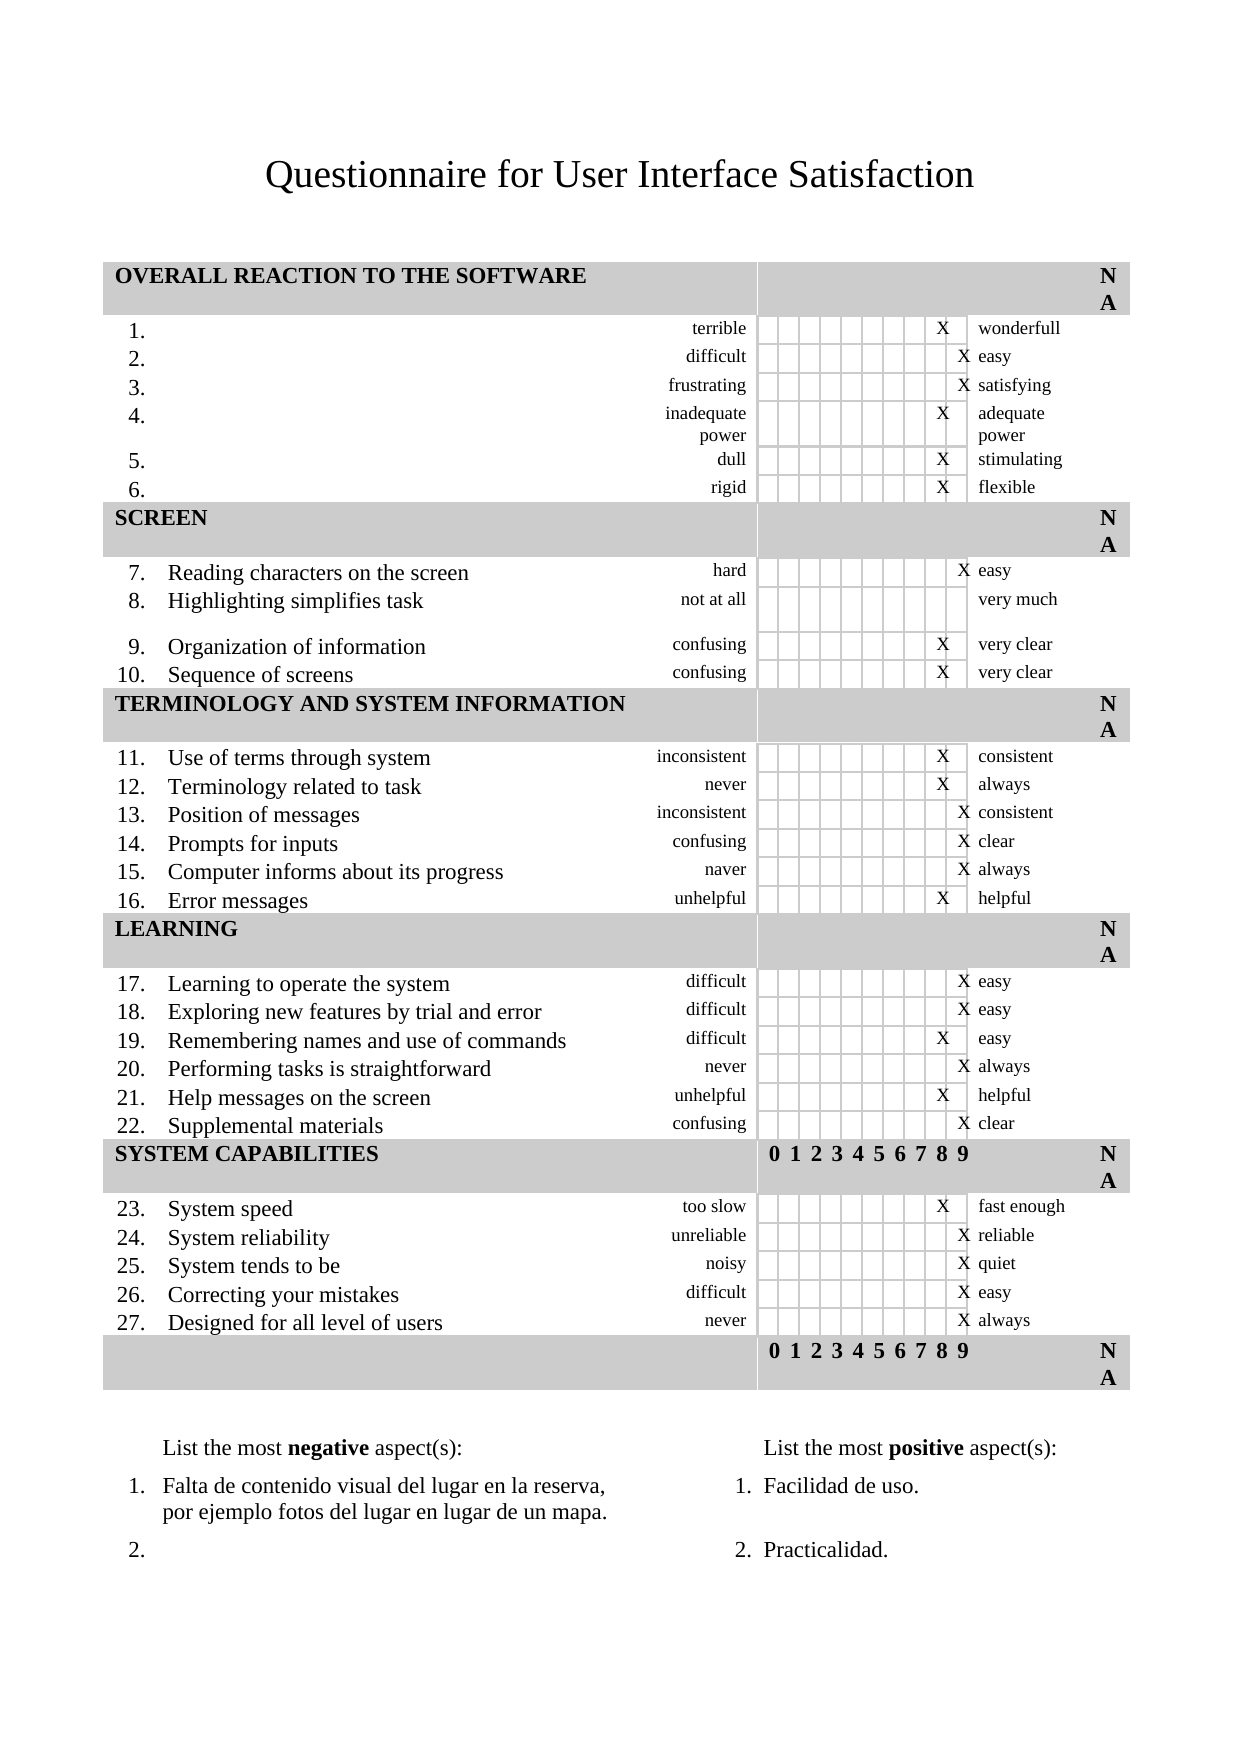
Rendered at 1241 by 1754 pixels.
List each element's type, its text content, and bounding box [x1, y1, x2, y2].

table_cell [779, 402, 798, 445]
table_cell X [926, 317, 945, 343]
table_cell 9 [946, 690, 967, 742]
table_cell never [617, 1307, 756, 1335]
table_cell [884, 1252, 903, 1278]
table_cell [800, 1224, 819, 1250]
table_cell 5. [103, 445, 156, 474]
table_cell [759, 1281, 777, 1307]
table_cell 9. [103, 631, 156, 659]
table_cell [842, 887, 861, 913]
table_cell Performing tasks is straightforward [156, 1053, 617, 1082]
table_cell [926, 1224, 945, 1250]
table_cell [842, 1224, 861, 1250]
table_cell 1. [103, 315, 156, 343]
table_cell [926, 1112, 945, 1138]
table_cell [759, 1252, 777, 1278]
table_cell [905, 1027, 924, 1053]
table_cell Prompts for inputs [156, 828, 617, 856]
table_cell [842, 745, 861, 771]
table_cell rigid [617, 474, 756, 502]
table_cell [863, 887, 882, 913]
table_cell [759, 858, 777, 884]
table_cell [926, 998, 945, 1025]
table_cell X [926, 402, 945, 445]
table_cell [947, 1027, 966, 1053]
table_cell [884, 745, 903, 771]
table_cell [863, 1055, 882, 1082]
table_cell [842, 970, 861, 996]
table_cell [759, 801, 777, 828]
table_cell 2 [799, 690, 820, 742]
table_cell X [947, 1055, 966, 1082]
table_cell [103, 1335, 617, 1390]
table_cell X [947, 1224, 966, 1250]
table_cell Organization of information [156, 631, 617, 659]
table_cell [821, 402, 840, 445]
table_cell [905, 1252, 924, 1278]
table_cell X [947, 1252, 966, 1278]
table_cell [905, 588, 924, 631]
table_cell easy [968, 996, 1089, 1025]
table_cell X [947, 970, 966, 996]
table_cell [863, 317, 882, 343]
table_cell 1. [103, 1466, 156, 1531]
table_cell [821, 559, 840, 586]
table_cell [779, 1195, 798, 1222]
table_cell 8 [925, 915, 946, 968]
table_cell [1089, 659, 1130, 688]
table_cell [863, 801, 882, 828]
table_header 0 [758, 262, 778, 315]
table_cell 6 [883, 1141, 904, 1193]
table_cell helpful [968, 885, 1089, 913]
table_cell List the most negative aspect(s): [156, 1428, 617, 1466]
table_cell [842, 402, 861, 445]
table_cell [884, 830, 903, 856]
table_cell [905, 1084, 924, 1110]
table_cell [821, 830, 840, 856]
table_cell [800, 476, 819, 502]
table_cell [967, 502, 1089, 557]
table_cell naver [617, 856, 756, 884]
table_cell adequate power [968, 400, 1089, 445]
table_cell [156, 372, 617, 400]
table_header 7 [904, 262, 925, 315]
table_cell [842, 1027, 861, 1053]
table_cell [842, 1281, 861, 1307]
table_cell dull [617, 445, 756, 474]
table_cell X [926, 1027, 945, 1053]
table_cell X [926, 448, 945, 474]
table_cell 7. [103, 557, 156, 586]
table_cell [863, 448, 882, 474]
table_cell [800, 661, 819, 688]
table_cell [947, 773, 966, 799]
table_cell [779, 1084, 798, 1110]
table_cell too slow [617, 1193, 756, 1222]
table_cell [1089, 557, 1130, 586]
table_cell [759, 1055, 777, 1082]
table_cell X [947, 1112, 966, 1138]
table_cell always [968, 1053, 1089, 1082]
table_header 8 [925, 262, 946, 315]
table_cell 12. [103, 771, 156, 799]
table_cell 6 [883, 915, 904, 968]
table_cell [821, 1224, 840, 1250]
table_cell 8 [925, 504, 946, 557]
table_cell [905, 745, 924, 771]
table_cell [905, 317, 924, 343]
table_cell [1089, 771, 1130, 799]
table_cell [821, 773, 840, 799]
table_cell [863, 402, 882, 445]
table_header 1 [778, 262, 799, 315]
table_cell never [617, 771, 756, 799]
table_cell 6. [103, 474, 156, 502]
table_cell [863, 661, 882, 688]
table_cell [1089, 1193, 1130, 1222]
table_cell [905, 476, 924, 502]
table_cell [926, 559, 945, 586]
table_cell [821, 1055, 840, 1082]
table_cell [905, 1112, 924, 1138]
table_cell [884, 887, 903, 913]
table_cell NA [1089, 688, 1130, 742]
table_cell [863, 773, 882, 799]
table_cell [905, 1195, 924, 1222]
table_cell Highlighting simplifies task [156, 586, 617, 631]
table_cell X [926, 633, 945, 659]
table_cell System tends to be [156, 1250, 617, 1278]
table_cell consistent [968, 743, 1089, 771]
table_cell [905, 801, 924, 828]
table_cell Position of messages [156, 799, 617, 828]
table_cell [905, 998, 924, 1025]
table_cell [821, 588, 840, 631]
table_cell X [926, 1084, 945, 1110]
table_cell [800, 448, 819, 474]
table_cell [800, 801, 819, 828]
table_cell 6 [883, 690, 904, 742]
table_cell TERMINOLOGY AND SYSTEM INFORMATION [103, 688, 757, 742]
table_cell easy [968, 1025, 1089, 1053]
table_cell [884, 345, 903, 372]
table_cell [156, 1531, 617, 1569]
table_cell Help messages on the screen [156, 1082, 617, 1110]
table_cell always [968, 1307, 1089, 1335]
table_cell [779, 374, 798, 400]
table_cell hard [617, 557, 756, 586]
table_cell [884, 402, 903, 445]
table_cell [800, 559, 819, 586]
table_cell [821, 317, 840, 343]
table_cell X [947, 345, 966, 372]
table_cell [759, 588, 777, 631]
table_cell easy [968, 557, 1089, 586]
table_cell stimulating [968, 445, 1089, 474]
table_cell 1 [778, 1141, 799, 1193]
table_cell frustrating [617, 372, 756, 400]
table_cell Supplemental materials [156, 1110, 617, 1138]
table_cell difficult [617, 1025, 756, 1053]
table_cell X [947, 998, 966, 1025]
table_cell [1089, 474, 1130, 502]
table_cell 0 [758, 915, 778, 968]
table_cell [156, 343, 617, 372]
table_cell [800, 1027, 819, 1053]
table_cell X [926, 1195, 945, 1222]
table_cell 23. [103, 1193, 156, 1222]
table_cell difficult [617, 968, 756, 996]
table_cell consistent [968, 799, 1089, 828]
table_cell [759, 559, 777, 586]
table_cell 7 [904, 504, 925, 557]
title Questionnaire for User Interface Satisfaction [103, 150, 1136, 196]
table_cell 9 [946, 1338, 967, 1390]
table_cell clear [968, 1110, 1089, 1138]
table_cell 3 [820, 1338, 841, 1390]
table_cell [842, 661, 861, 688]
table_cell [863, 1224, 882, 1250]
table_cell 4 [841, 1338, 862, 1390]
table_cell [842, 633, 861, 659]
table_cell [863, 1281, 882, 1307]
table_cell 0 [758, 504, 778, 557]
table_cell [800, 773, 819, 799]
table_cell [863, 998, 882, 1025]
table_cell [779, 1281, 798, 1307]
table_cell [1089, 343, 1130, 372]
table_cell [779, 830, 798, 856]
table_cell [884, 801, 903, 828]
table_cell [905, 345, 924, 372]
table_cell 1 [778, 915, 799, 968]
table_cell [905, 1281, 924, 1307]
table_cell Reading characters on the screen [156, 557, 617, 586]
table_header [967, 262, 1089, 315]
table_cell [884, 1281, 903, 1307]
table_cell X [926, 476, 945, 502]
table_cell [800, 1281, 819, 1307]
table_cell [779, 588, 798, 631]
table_cell NA [1089, 1139, 1130, 1193]
table_cell very clear [968, 631, 1089, 659]
table_cell [759, 633, 777, 659]
table_cell [863, 1027, 882, 1053]
table_cell [821, 1252, 840, 1278]
table_cell 3 [820, 915, 841, 968]
table_cell 3 [820, 504, 841, 557]
table_cell 21. [103, 1082, 156, 1110]
table_cell [779, 858, 798, 884]
table_cell [103, 1390, 156, 1428]
table_cell [842, 476, 861, 502]
table_cell [1089, 1307, 1130, 1335]
table_cell 3 [820, 690, 841, 742]
table_cell X [947, 830, 966, 856]
table_cell 3 [820, 1141, 841, 1193]
table_cell [800, 998, 819, 1025]
table_cell difficult [617, 343, 756, 372]
table_cell [800, 887, 819, 913]
table_cell [800, 830, 819, 856]
table_cell 2 [799, 915, 820, 968]
table_cell [863, 1112, 882, 1138]
table_cell helpful [968, 1082, 1089, 1110]
table_cell [905, 858, 924, 884]
table_cell [1089, 400, 1130, 445]
table_cell [863, 633, 882, 659]
table_cell Practicalidad. [758, 1531, 1130, 1569]
table_cell [779, 998, 798, 1025]
table_cell LEARNING [103, 913, 757, 968]
table_cell 4 [841, 690, 862, 742]
table_cell [821, 1281, 840, 1307]
table_header 9 [946, 262, 967, 315]
table_cell NA [1089, 1335, 1130, 1390]
table_cell Sequence of screens [156, 659, 617, 688]
table_cell [926, 345, 945, 372]
table_cell 0 [758, 1338, 778, 1390]
table_cell [779, 559, 798, 586]
table_cell [863, 1195, 882, 1222]
table_cell 6 [883, 504, 904, 557]
table_cell 22. [103, 1110, 156, 1138]
table_cell 0 [758, 690, 778, 742]
table_cell [779, 801, 798, 828]
table_cell [884, 1195, 903, 1222]
table_cell [1089, 631, 1130, 659]
table_cell [759, 1224, 777, 1250]
table_cell [947, 476, 966, 502]
table_cell 8. [103, 586, 156, 631]
table_cell [884, 1084, 903, 1110]
table_cell inadequate power [617, 400, 756, 445]
table_cell X [926, 887, 945, 913]
table_cell [842, 1112, 861, 1138]
table_cell 11. [103, 743, 156, 771]
table_cell [800, 745, 819, 771]
table_cell 2. [617, 1531, 757, 1569]
table_cell 2 [799, 504, 820, 557]
table_cell [779, 887, 798, 913]
table_cell X [947, 559, 966, 586]
table_cell X [947, 1309, 966, 1335]
table_cell confusing [617, 659, 756, 688]
table_cell 8 [925, 690, 946, 742]
table_cell [800, 1055, 819, 1082]
table_cell [863, 745, 882, 771]
table_cell 2 [799, 1338, 820, 1390]
table_cell [779, 633, 798, 659]
table_cell [821, 887, 840, 913]
table_cell Terminology related to task [156, 771, 617, 799]
table_cell [821, 745, 840, 771]
table_cell [842, 801, 861, 828]
table_cell Correcting your mistakes [156, 1279, 617, 1307]
table_cell [759, 1112, 777, 1138]
table_cell [1089, 586, 1130, 631]
table_cell [1089, 743, 1130, 771]
table_cell [884, 633, 903, 659]
table_header OVERALL REACTION TO THE SOFTWARE [103, 262, 757, 315]
table_cell [947, 887, 966, 913]
table_cell not at all [617, 586, 756, 631]
table_cell [821, 374, 840, 400]
table_cell [884, 1055, 903, 1082]
table_cell [759, 1027, 777, 1053]
table_cell [842, 1055, 861, 1082]
table_cell [947, 1195, 966, 1222]
table_cell System speed [156, 1193, 617, 1222]
table_cell [842, 588, 861, 631]
table_cell [842, 773, 861, 799]
table_cell [863, 345, 882, 372]
table_cell 5 [862, 504, 883, 557]
table_cell [863, 970, 882, 996]
table_cell [884, 448, 903, 474]
table_cell Exploring new features by trial and error [156, 996, 617, 1025]
table_header 6 [883, 262, 904, 315]
table_cell [863, 559, 882, 586]
table_cell [779, 1027, 798, 1053]
table_cell [779, 1224, 798, 1250]
table_cell [842, 345, 861, 372]
table_cell easy [968, 1279, 1089, 1307]
table_cell [821, 858, 840, 884]
table_cell 8 [925, 1141, 946, 1193]
table_cell [103, 1428, 156, 1466]
table_cell [967, 1335, 1089, 1390]
table_cell [1089, 1279, 1130, 1307]
table_cell [1089, 968, 1130, 996]
table_cell [842, 1252, 861, 1278]
table_cell Facilidad de uso. [758, 1466, 1130, 1531]
table_cell [842, 1195, 861, 1222]
table_cell [884, 476, 903, 502]
table_cell [617, 1428, 757, 1466]
table_cell [884, 559, 903, 586]
table_cell Use of terms through system [156, 743, 617, 771]
table_cell [779, 448, 798, 474]
table_cell inconsistent [617, 799, 756, 828]
table_cell [884, 1112, 903, 1138]
table_cell [863, 374, 882, 400]
table_cell [926, 588, 945, 631]
table_cell [926, 1055, 945, 1082]
table_cell [156, 474, 617, 502]
table_cell 14. [103, 828, 156, 856]
table_cell [905, 1309, 924, 1335]
table_cell [863, 830, 882, 856]
table_cell very clear [968, 659, 1089, 688]
table_cell [967, 688, 1089, 742]
table_cell [821, 476, 840, 502]
table_cell [947, 1084, 966, 1110]
table_cell [926, 374, 945, 400]
table_cell Designed for all level of users [156, 1307, 617, 1335]
table_cell noisy [617, 1250, 756, 1278]
table_cell List the most positive aspect(s): [758, 1428, 1130, 1466]
table_cell [926, 970, 945, 996]
table_cell [779, 476, 798, 502]
table_cell 4 [841, 1141, 862, 1193]
table_cell [759, 887, 777, 913]
table_cell [779, 317, 798, 343]
table_cell [1089, 1110, 1130, 1138]
table_cell [884, 1309, 903, 1335]
table_cell 1. [617, 1466, 757, 1531]
table_cell [884, 998, 903, 1025]
table_cell [800, 317, 819, 343]
table_cell [1089, 996, 1130, 1025]
table_cell [1089, 1250, 1130, 1278]
table_cell fast enough [968, 1193, 1089, 1222]
table_cell 25. [103, 1250, 156, 1278]
table_cell [156, 1390, 617, 1428]
table_cell [821, 1195, 840, 1222]
table_cell 7 [904, 690, 925, 742]
table_cell [926, 1281, 945, 1307]
table_cell flexible [968, 474, 1089, 502]
table_cell X [947, 858, 966, 884]
table_header 3 [820, 262, 841, 315]
table_cell 0 [758, 1141, 778, 1193]
table_cell [800, 1195, 819, 1222]
table_cell 2. [103, 1531, 156, 1569]
table_cell 1 [778, 504, 799, 557]
table_cell [884, 317, 903, 343]
table_cell X [926, 773, 945, 799]
table_cell [905, 559, 924, 586]
table_cell reliable [968, 1222, 1089, 1250]
table_cell [967, 913, 1089, 968]
table_cell [821, 448, 840, 474]
table_cell [863, 1084, 882, 1110]
table_cell satisfying [968, 372, 1089, 400]
table_cell [1089, 315, 1130, 343]
table_cell Falta de contenido visual del lugar en la reserva, por ejemplo fotos del lugar en lugar de un mapa. [156, 1466, 617, 1531]
table_cell 18. [103, 996, 156, 1025]
table_cell 10. [103, 659, 156, 688]
table_cell X [947, 801, 966, 828]
table_header 2 [799, 262, 820, 315]
table_cell 4. [103, 400, 156, 445]
table_cell System reliability [156, 1222, 617, 1250]
table_cell [821, 633, 840, 659]
table_cell [800, 374, 819, 400]
table_cell 5 [862, 915, 883, 968]
table_cell [779, 970, 798, 996]
table_cell [842, 1309, 861, 1335]
table_cell [759, 773, 777, 799]
table_cell [821, 661, 840, 688]
table_cell 5 [862, 1141, 883, 1193]
table_cell 9 [946, 1141, 967, 1193]
table_cell [842, 374, 861, 400]
table_cell X [926, 745, 945, 771]
table_cell [863, 1309, 882, 1335]
table_cell unhelpful [617, 1082, 756, 1110]
table_cell [779, 1055, 798, 1082]
table_cell X [947, 1281, 966, 1307]
table_header 5 [862, 262, 883, 315]
table_cell [884, 1224, 903, 1250]
table_cell Learning to operate the system [156, 968, 617, 996]
table_cell [821, 801, 840, 828]
table_header NA [1089, 262, 1130, 315]
table_cell [779, 1309, 798, 1335]
table_cell [759, 402, 777, 445]
table_cell [156, 315, 617, 343]
table_cell [821, 1309, 840, 1335]
table_cell [759, 448, 777, 474]
table_cell 3. [103, 372, 156, 400]
table_cell 15. [103, 856, 156, 884]
table_cell [821, 970, 840, 996]
table_cell 5 [862, 690, 883, 742]
table_cell [779, 1112, 798, 1138]
table_cell 16. [103, 885, 156, 913]
table_cell [905, 1224, 924, 1250]
table_cell [842, 858, 861, 884]
table_cell [758, 1390, 1130, 1428]
table_cell NA [1089, 913, 1130, 968]
table_cell [759, 476, 777, 502]
table_cell [800, 1112, 819, 1138]
table_cell [863, 1252, 882, 1278]
table_cell [947, 633, 966, 659]
table_cell [842, 559, 861, 586]
table_cell [800, 588, 819, 631]
table_cell 7 [904, 1141, 925, 1193]
table_cell [617, 1335, 757, 1390]
table_cell [1089, 1025, 1130, 1053]
table_cell inconsistent [617, 743, 756, 771]
table_cell [759, 830, 777, 856]
table_cell 27. [103, 1307, 156, 1335]
table_cell [759, 374, 777, 400]
table_cell [800, 970, 819, 996]
table_cell always [968, 856, 1089, 884]
table_cell X [947, 374, 966, 400]
table_cell always [968, 771, 1089, 799]
table_cell [884, 858, 903, 884]
table_cell [779, 661, 798, 688]
table_cell 26. [103, 1279, 156, 1307]
table_cell [905, 661, 924, 688]
table_cell X [926, 661, 945, 688]
table_cell confusing [617, 631, 756, 659]
table_cell [1089, 372, 1130, 400]
table_cell [863, 858, 882, 884]
table_cell 7 [904, 915, 925, 968]
table_cell [800, 1084, 819, 1110]
table_cell [156, 445, 617, 474]
table_cell [800, 858, 819, 884]
table_cell [1089, 1222, 1130, 1250]
table_cell 19. [103, 1025, 156, 1053]
table_cell 7 [904, 1338, 925, 1390]
table_cell [759, 998, 777, 1025]
table_cell [884, 374, 903, 400]
table_cell difficult [617, 1279, 756, 1307]
table_cell [947, 317, 966, 343]
table_cell [884, 1027, 903, 1053]
table_cell [905, 970, 924, 996]
table_cell [759, 1195, 777, 1222]
table_cell Error messages [156, 885, 617, 913]
table_cell 13. [103, 799, 156, 828]
table_cell [1089, 828, 1130, 856]
table_cell [905, 633, 924, 659]
table_cell [842, 317, 861, 343]
table_cell [800, 1309, 819, 1335]
table_header 4 [841, 262, 862, 315]
table_cell [947, 448, 966, 474]
table_cell 17. [103, 968, 156, 996]
table_cell [947, 745, 966, 771]
table_cell [821, 1027, 840, 1053]
table_cell [759, 345, 777, 372]
table_cell quiet [968, 1250, 1089, 1278]
table_cell [947, 402, 966, 445]
table_cell NA [1089, 502, 1130, 557]
table_cell [884, 970, 903, 996]
table_cell [926, 830, 945, 856]
table_cell X [947, 588, 966, 631]
table_cell [905, 374, 924, 400]
table_cell [800, 402, 819, 445]
table_cell [884, 661, 903, 688]
table_cell 9 [946, 504, 967, 557]
table_cell [759, 970, 777, 996]
table_cell [884, 773, 903, 799]
table_cell [905, 887, 924, 913]
table_cell [926, 801, 945, 828]
table_cell [821, 1112, 840, 1138]
table_cell [905, 830, 924, 856]
table_cell confusing [617, 828, 756, 856]
table_cell Remembering names and use of commands [156, 1025, 617, 1053]
table_cell SYSTEM CAPABILITIES [103, 1139, 757, 1193]
table_cell [1089, 1082, 1130, 1110]
table_cell very much [968, 586, 1089, 631]
table_cell 2. [103, 343, 156, 372]
table_cell [863, 476, 882, 502]
table_cell [779, 745, 798, 771]
table_cell clear [968, 828, 1089, 856]
table_cell [947, 661, 966, 688]
table_cell 8 [925, 1338, 946, 1390]
table_cell [759, 661, 777, 688]
table_cell [926, 1309, 945, 1335]
table_cell easy [968, 343, 1089, 372]
table_cell unhelpful [617, 885, 756, 913]
table_cell [926, 858, 945, 884]
table_cell [821, 1084, 840, 1110]
table_cell 24. [103, 1222, 156, 1250]
table_cell [156, 400, 617, 445]
table_cell SCREEN [103, 502, 757, 557]
table_cell [905, 1055, 924, 1082]
table_cell [759, 1084, 777, 1110]
table_cell [821, 345, 840, 372]
table_cell [821, 998, 840, 1025]
table_cell wonderfull [968, 315, 1089, 343]
table_cell [884, 588, 903, 631]
table_cell 20. [103, 1053, 156, 1082]
table_cell [779, 345, 798, 372]
table_cell terrible [617, 315, 756, 343]
table_cell never [617, 1053, 756, 1082]
table_cell 1 [778, 1338, 799, 1390]
table_cell [800, 345, 819, 372]
table_cell 5 [862, 1338, 883, 1390]
table_cell 6 [883, 1338, 904, 1390]
table_cell [1089, 1053, 1130, 1082]
table_cell [842, 830, 861, 856]
table_cell [1089, 445, 1130, 474]
table_cell [1089, 799, 1130, 828]
table_cell [842, 998, 861, 1025]
table_cell [800, 633, 819, 659]
table_cell [759, 317, 777, 343]
table_cell 9 [946, 915, 967, 968]
table_cell unreliable [617, 1222, 756, 1250]
table_cell [863, 588, 882, 631]
table_cell 4 [841, 915, 862, 968]
table_cell [800, 1252, 819, 1278]
table_cell [967, 1139, 1089, 1193]
table_cell [905, 773, 924, 799]
table_cell [1089, 885, 1130, 913]
table_cell 4 [841, 504, 862, 557]
table_cell 2 [799, 1141, 820, 1193]
table_cell [905, 448, 924, 474]
table_cell [926, 1252, 945, 1278]
table_cell Computer informs about its progress [156, 856, 617, 884]
table_cell [779, 773, 798, 799]
table_cell [759, 1309, 777, 1335]
table_cell difficult [617, 996, 756, 1025]
table_cell [779, 1252, 798, 1278]
table_cell [1089, 856, 1130, 884]
table_cell easy [968, 968, 1089, 996]
table_cell confusing [617, 1110, 756, 1138]
table_cell [905, 402, 924, 445]
table_cell [759, 745, 777, 771]
table_cell [617, 1390, 757, 1428]
table_cell 1 [778, 690, 799, 742]
table_cell [842, 448, 861, 474]
table_cell [842, 1084, 861, 1110]
